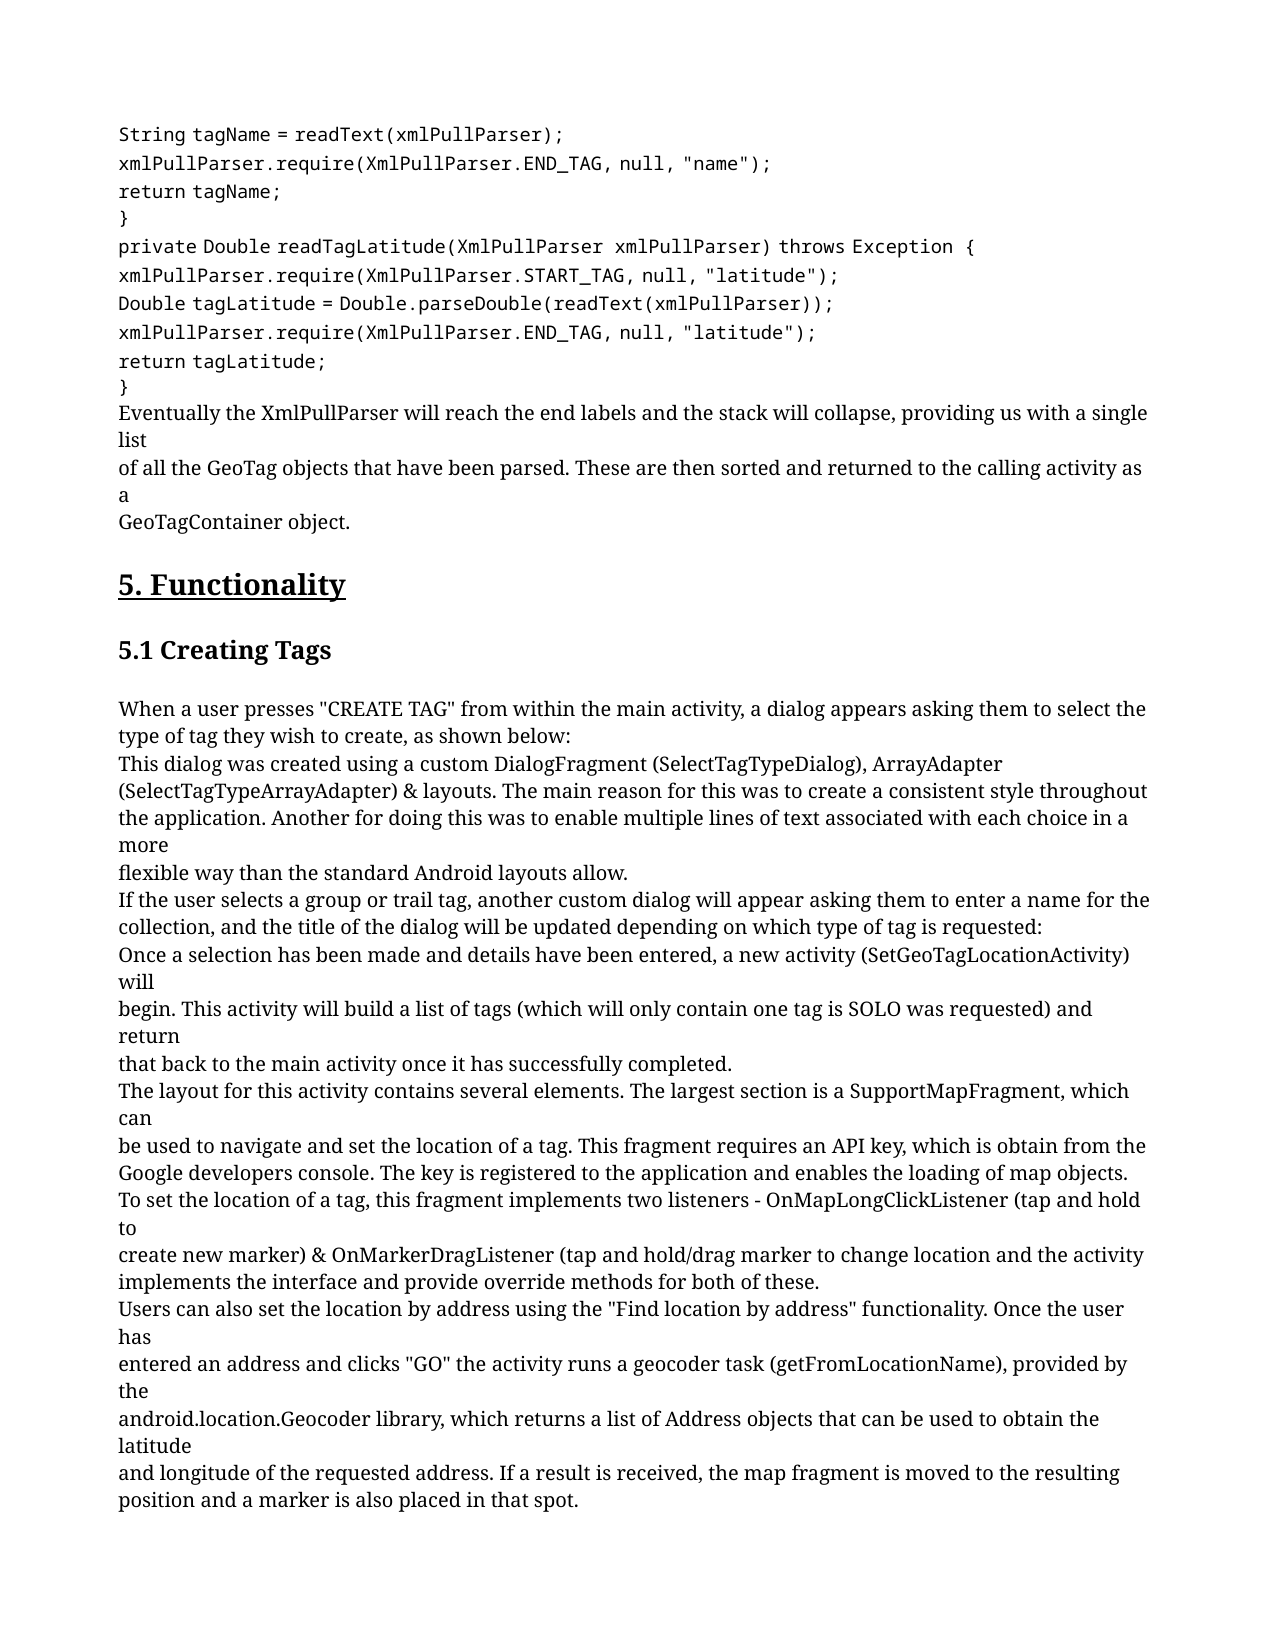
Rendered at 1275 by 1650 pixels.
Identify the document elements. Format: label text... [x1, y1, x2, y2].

text When a user presses "CREATE TAG" from within the main activity, a dialog appears asking them to select the type of tag they wish to create, as shown below: This dialog was created using a custom DialogFragment (SelectTagTypeDialog), ArrayAdapter (SelectTagTypeArrayAdapter) & layouts. The main reason for this was to create a consistent style throughout the application. Another for doing this was to enable multiple lines of text associated with each choice in a more flexible way than the standard Android layouts allow. If the user selects a group or trail tag, another custom dialog will appear asking them to enter a name for the collection, and the title of the dialog will be updated depending on which type of tag is requested: Once a selection has been made and details have been entered, a new activity (SetGeoTagLocationActivity) will begin. This activity will build a list of tags (which will only contain one tag is SOLO was requested) and return that back to the main activity once it has successfully completed. The layout for this activity contains several elements. The largest section is a SupportMapFragment, which can be used to navigate and set the location of a tag. This fragment requires an API key, which is obtain from the Google developers console. The key is registered to the application and enables the loading of map objects. To set the location of a tag, this fragment implements two listeners - OnMapLongClickListener (tap and hold to create new marker) & OnMarkerDragListener (tap and hold/drag marker to change location and the activity implements the interface and provide override methods for both of these. Users can also set the location by address using the "Find location by address" functionality. Once the user has entered an address and clicks "GO" the activity runs a geocoder task (getFromLocationName), provided by the android.location.Geocoder library, which returns a list of Address objects that can be used to obtain the latitude and longitude of the requested address. If a result is received, the map fragment is moved to the resulting position and a marker is also placed in that spot. [118, 695, 1157, 1514]
text 5.1 Creating Tags [118, 632, 1157, 666]
text 5. Functionality [118, 564, 1157, 603]
text String tagName = readText(xmlPullParser); xmlPullParser.require(XmlPullParser.END_TAG, null, "name"); return tagName; } private Double readTagLatitude(XmlPullParser xmlPullParser) throws Exception { xmlPullParser.require(XmlPullParser.START_TAG, null, "latitude"); Double tagLatitude = Double.parseDouble(readText(xmlPullParser)); xmlPullParser.require(XmlPullParser.END_TAG, null, "latitude"); return tagLatitude; } Eventually the XmlPullParser will reach the end labels and the stack will collapse, providing us with a single list of all the GeoTag objects that have been parsed. These are then sorted and returned to the calling activity as a GeoTagContainer object. [118, 118, 1157, 564]
